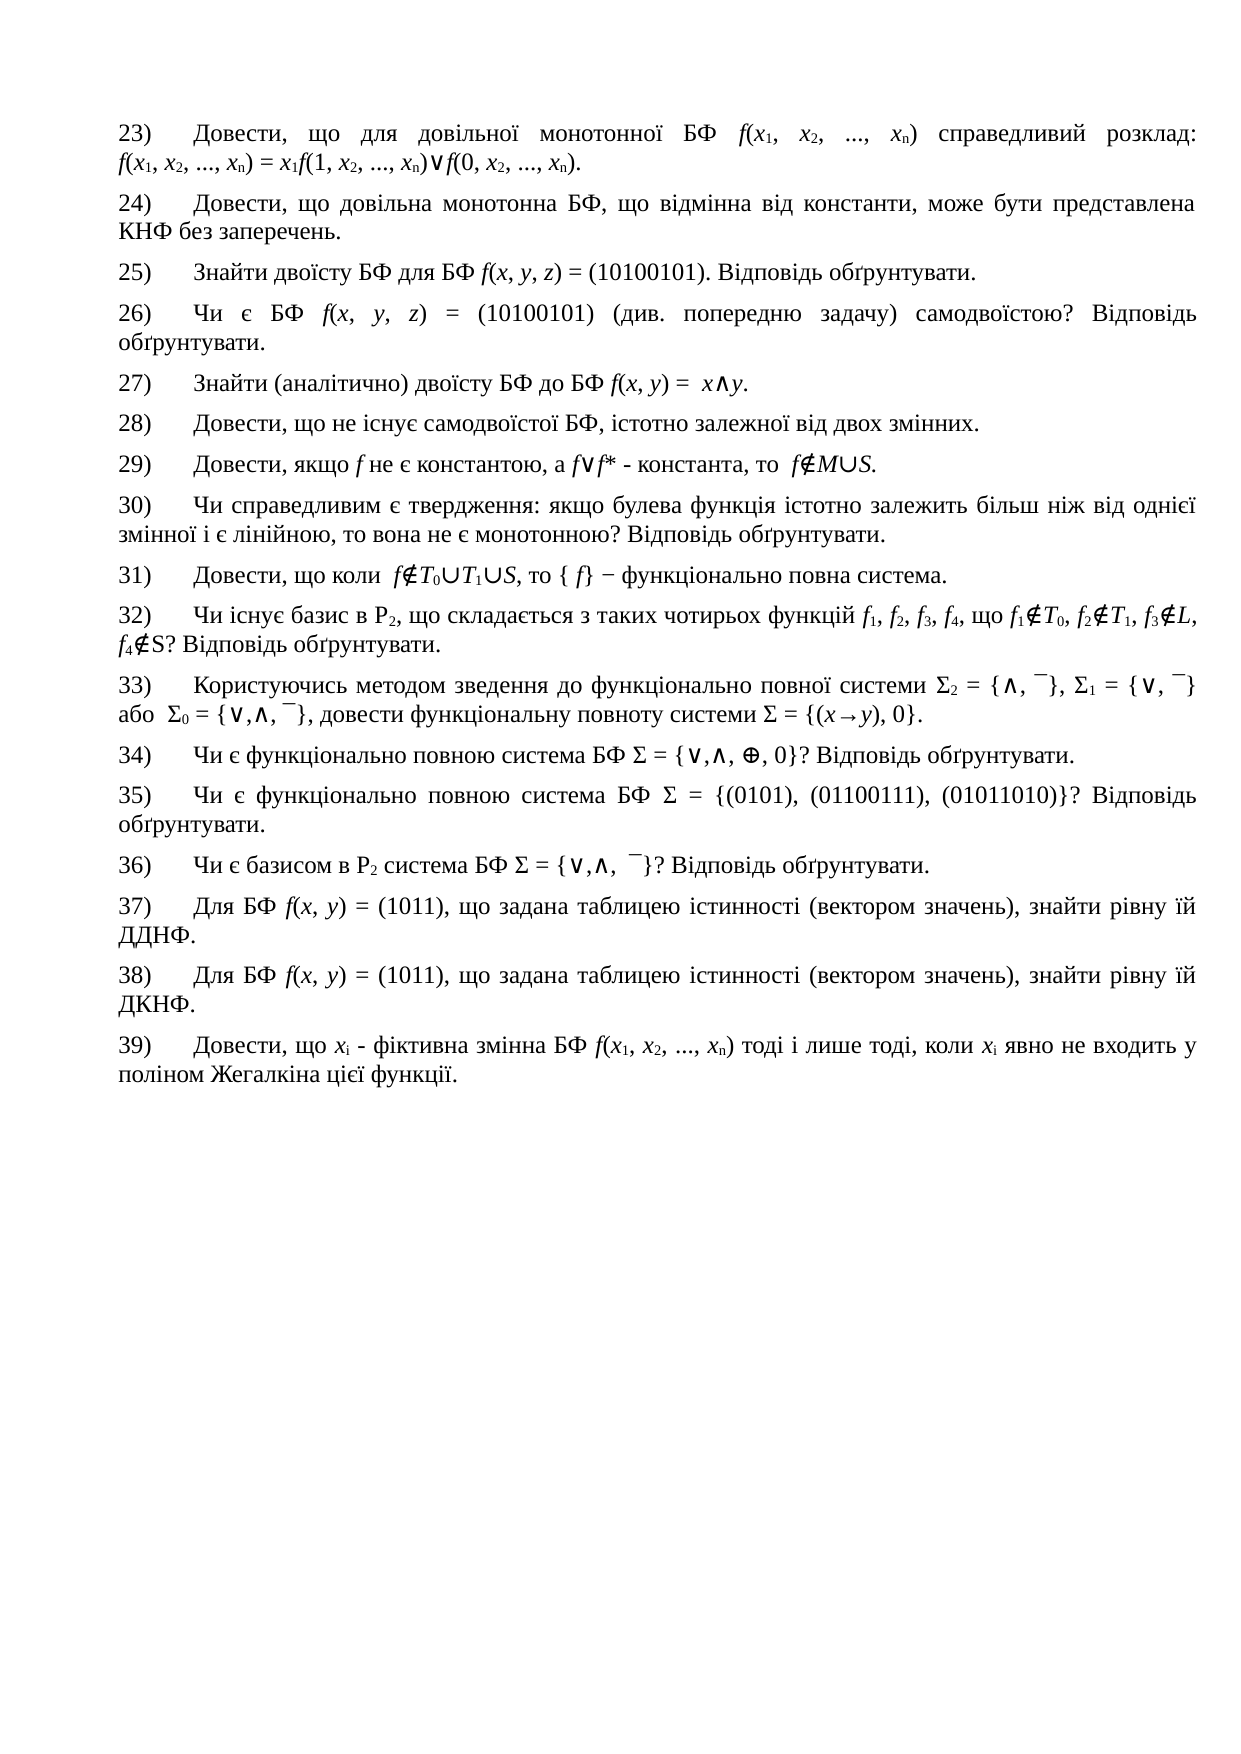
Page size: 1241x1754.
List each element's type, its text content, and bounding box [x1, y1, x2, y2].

list Довести, що не існує самодвоїстої БФ, істотно залежної від двох змінних. [118, 408, 1197, 437]
list Чи є базисом в Р2 система БФ Σ = {∨,∧, ¯}? Відповідь обґрунтувати. [118, 850, 1197, 879]
list Довести, що коли f∉Т0∪Т1∪S, то { f} − функціонально повна система. [118, 560, 1197, 588]
list Чи є БФ f(x, y, z) = (10100101) (див. попередню задачу) самодвоїстою? Відповідь обґрунтувати. [118, 298, 1197, 356]
list Чи є функціонально повною система БФ Σ = {(0101), (01100111), (01011010)}? Відповідь обґрунтувати. [118, 781, 1197, 838]
list Довести, що для довільної монотонної БФ f(х1, х2, ..., хn) справедливий розклад: f(х1, х2, ..., хn) = х1f(1, х2, ..., хn)∨f(0, х2, ..., хn). [118, 118, 1197, 176]
list Користуючись методом зведення до функціонально повної системи Σ2 = {∧, ¯}, Σ1 = {∨, ¯} або Σ0 = {∨,∧, ¯}, довести функціональну повноту системи Σ = {(х→у), 0}. [118, 670, 1197, 728]
list Довести, що хі - фіктивна змінна БФ f(х1, х2, ..., хn) тоді і лише тоді, коли хі явно не входить у поліном Жегалкіна цієї функції. [118, 1030, 1197, 1088]
list Для БФ f(x, y) = (1011), що задана таблицею істинності (вектором значень), знайти рівну їй ДДНФ. [118, 891, 1197, 948]
list Чи є функціонально повною система БФ Σ = {∨,∧, ⊕, 0}? Відповідь обґрунтувати. [118, 740, 1197, 768]
list Чи існує базис в P2, що складається з таких чотирьох функцій f1, f2, f3, f4, що f1∉Т0, f2∉Т1, f3∉L, f4∉S? Відповідь обґрунтувати. [118, 601, 1197, 658]
list Знайти двоїсту БФ для БФ f(x, y, z) = (10100101). Відповідь обґрунтувати. [118, 257, 1197, 286]
list Чи справедливим є твердження: якщо булева функція істотно залежить більш ніж від однієї змінної і є лінійною, то вона не є монотонною? Відповідь обґрунтувати. [118, 490, 1197, 548]
list Знайти (аналітично) двоїсту БФ до БФ f(x, y) = x∧у. [118, 368, 1197, 396]
list Довести, що довільна монотонна БФ, що відмінна від константи, може бути представлена КНФ без заперечень. [118, 188, 1197, 245]
list Довести, якщо f не є константою, а f∨f* - константа, то f∉М∪S. [118, 449, 1197, 478]
list Для БФ f(x, y) = (1011), що задана таблицею істинності (вектором значень), знайти рівну їй ДКНФ. [118, 961, 1197, 1018]
